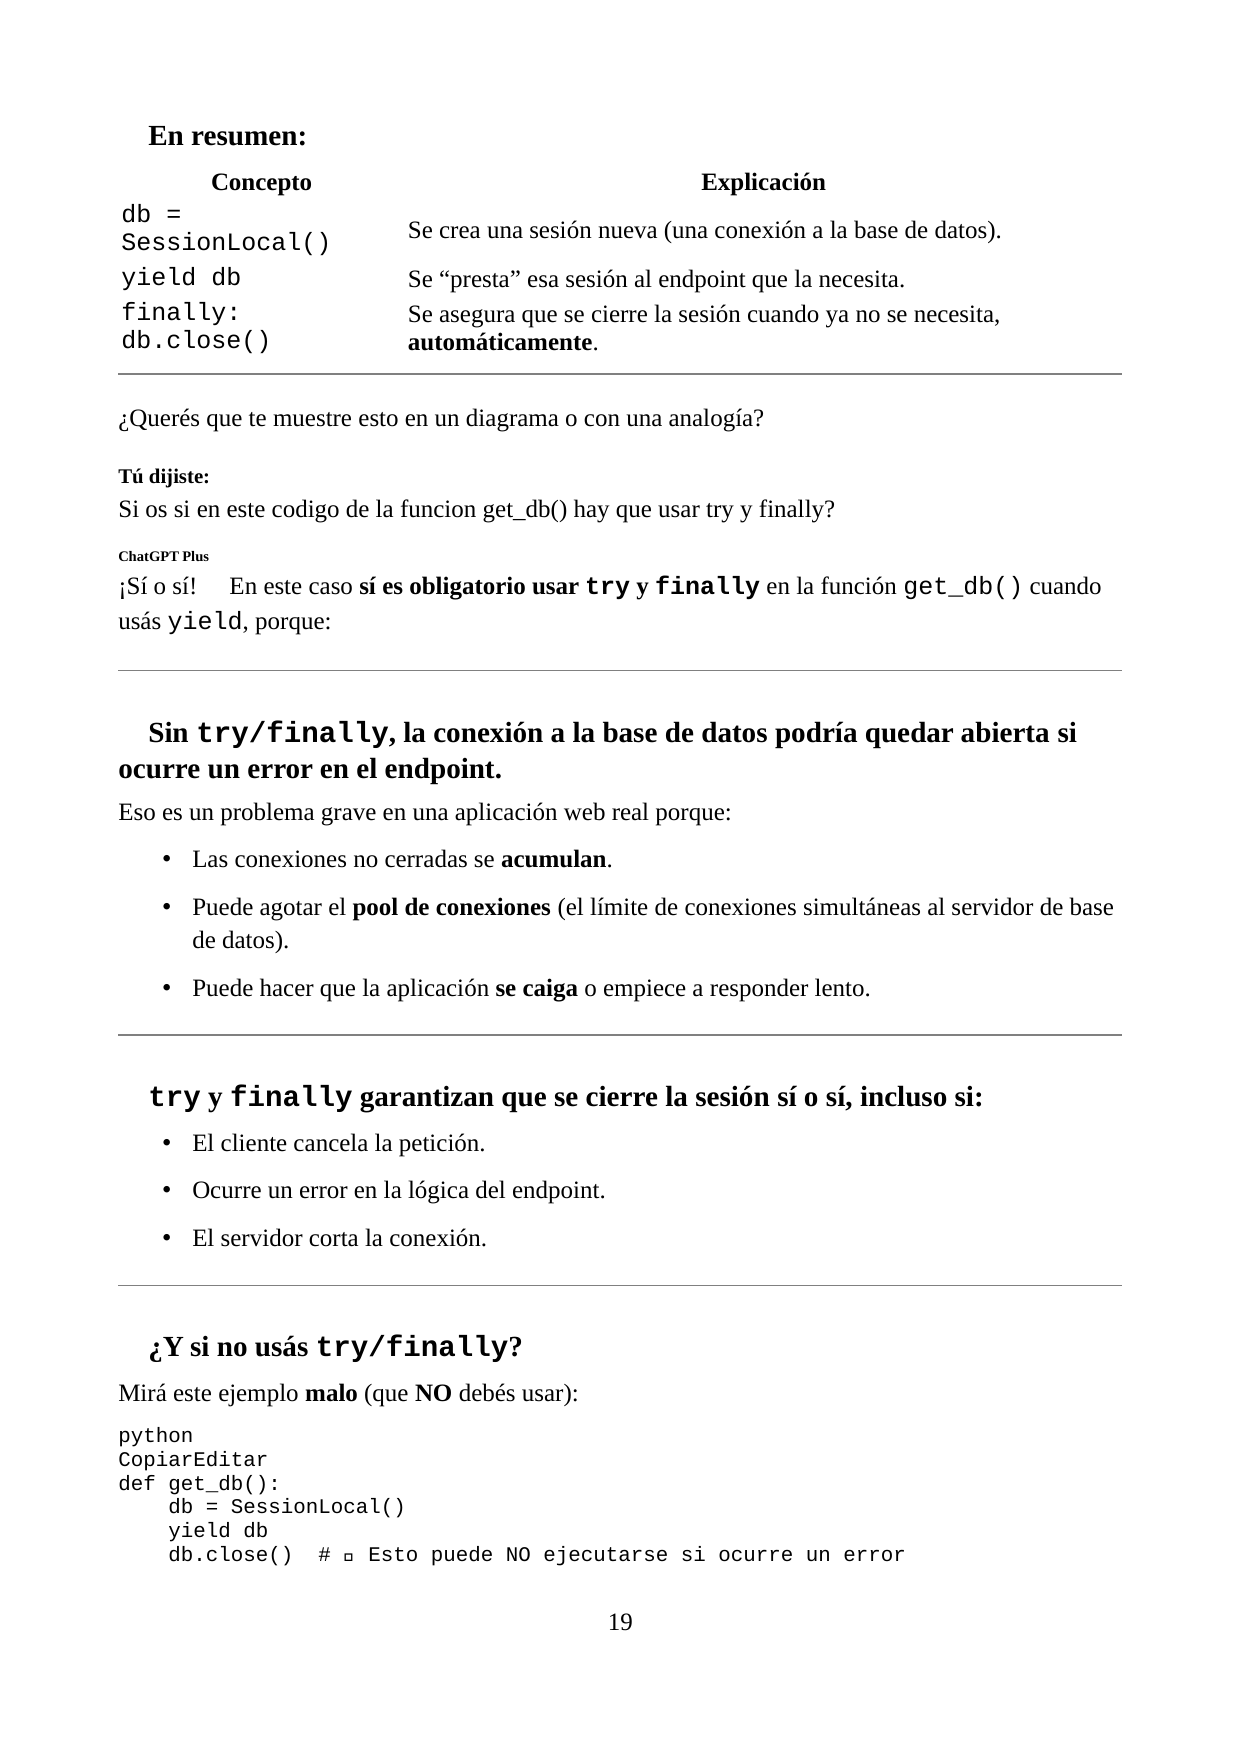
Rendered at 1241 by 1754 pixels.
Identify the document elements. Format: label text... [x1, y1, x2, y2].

subtitle ✅ En resumen: [118, 118, 1122, 152]
text ¡Sí o sí! ✅ En este caso sí es obligatorio usar try y finally en la función get_db() cuando usás yield, porque: [118, 571, 1122, 637]
list El servidor corta la conexión. [162, 1223, 1122, 1252]
text CopiarEditar [118, 1449, 1122, 1473]
table_header Explicación [405, 164, 1122, 199]
table_cell yield db [118, 261, 405, 296]
text Eso es un problema grave en una aplicación web real porque: [118, 797, 1122, 826]
list Puede hacer que la aplicación se caiga o empiece a responder lento. [162, 973, 1122, 1001]
table_cell Se asegura que se cierre la sesión cuando ya no se necesita, automáticamente. [405, 296, 1122, 359]
list Ocurre un error en la lógica del endpoint. [162, 1175, 1122, 1204]
table_cell db = SessionLocal() [118, 199, 405, 261]
text python [118, 1425, 1122, 1449]
text db.close() # ❌ Esto puede NO ejecutarse si ocurre un error [118, 1544, 1122, 1567]
text def get_db(): [118, 1473, 1122, 1496]
list Las conexiones no cerradas se acumulan. [162, 844, 1122, 873]
text ¿Querés que te muestre esto en un diagrama o con una analogía? [118, 403, 1122, 432]
subtitle ✅ try y finally garantizan que se cierre la sesión sí o sí, incluso si: [118, 1079, 1122, 1115]
text Si os si en este codigo de la funcion get_db() hay que usar try y finally? [118, 494, 1122, 523]
subtitle 🔥 Sin try/finally, la conexión a la base de datos podría quedar abierta si ocurre un error en el endpoint. [118, 715, 1122, 784]
text db = SessionLocal() [118, 1496, 1122, 1520]
table_header Concepto [118, 164, 405, 199]
table_cell finally: db.close() [118, 296, 405, 359]
subtitle ChatGPT Plus [118, 548, 1122, 564]
subtitle 🧪 ¿Y si no usás try/finally? [118, 1329, 1122, 1365]
subtitle Tú dijiste: [118, 463, 1122, 488]
text yield db [118, 1520, 1122, 1544]
list Puede agotar el pool de conexiones (el límite de conexiones simultáneas al servidor de base de datos). [162, 892, 1122, 954]
list El cliente cancela la petición. [162, 1128, 1122, 1156]
table_cell Se crea una sesión nueva (una conexión a la base de datos). [405, 199, 1122, 261]
text Mirá este ejemplo malo (que NO debés usar): [118, 1378, 1122, 1407]
table_cell Se “presta” esa sesión al endpoint que la necesita. [405, 261, 1122, 296]
